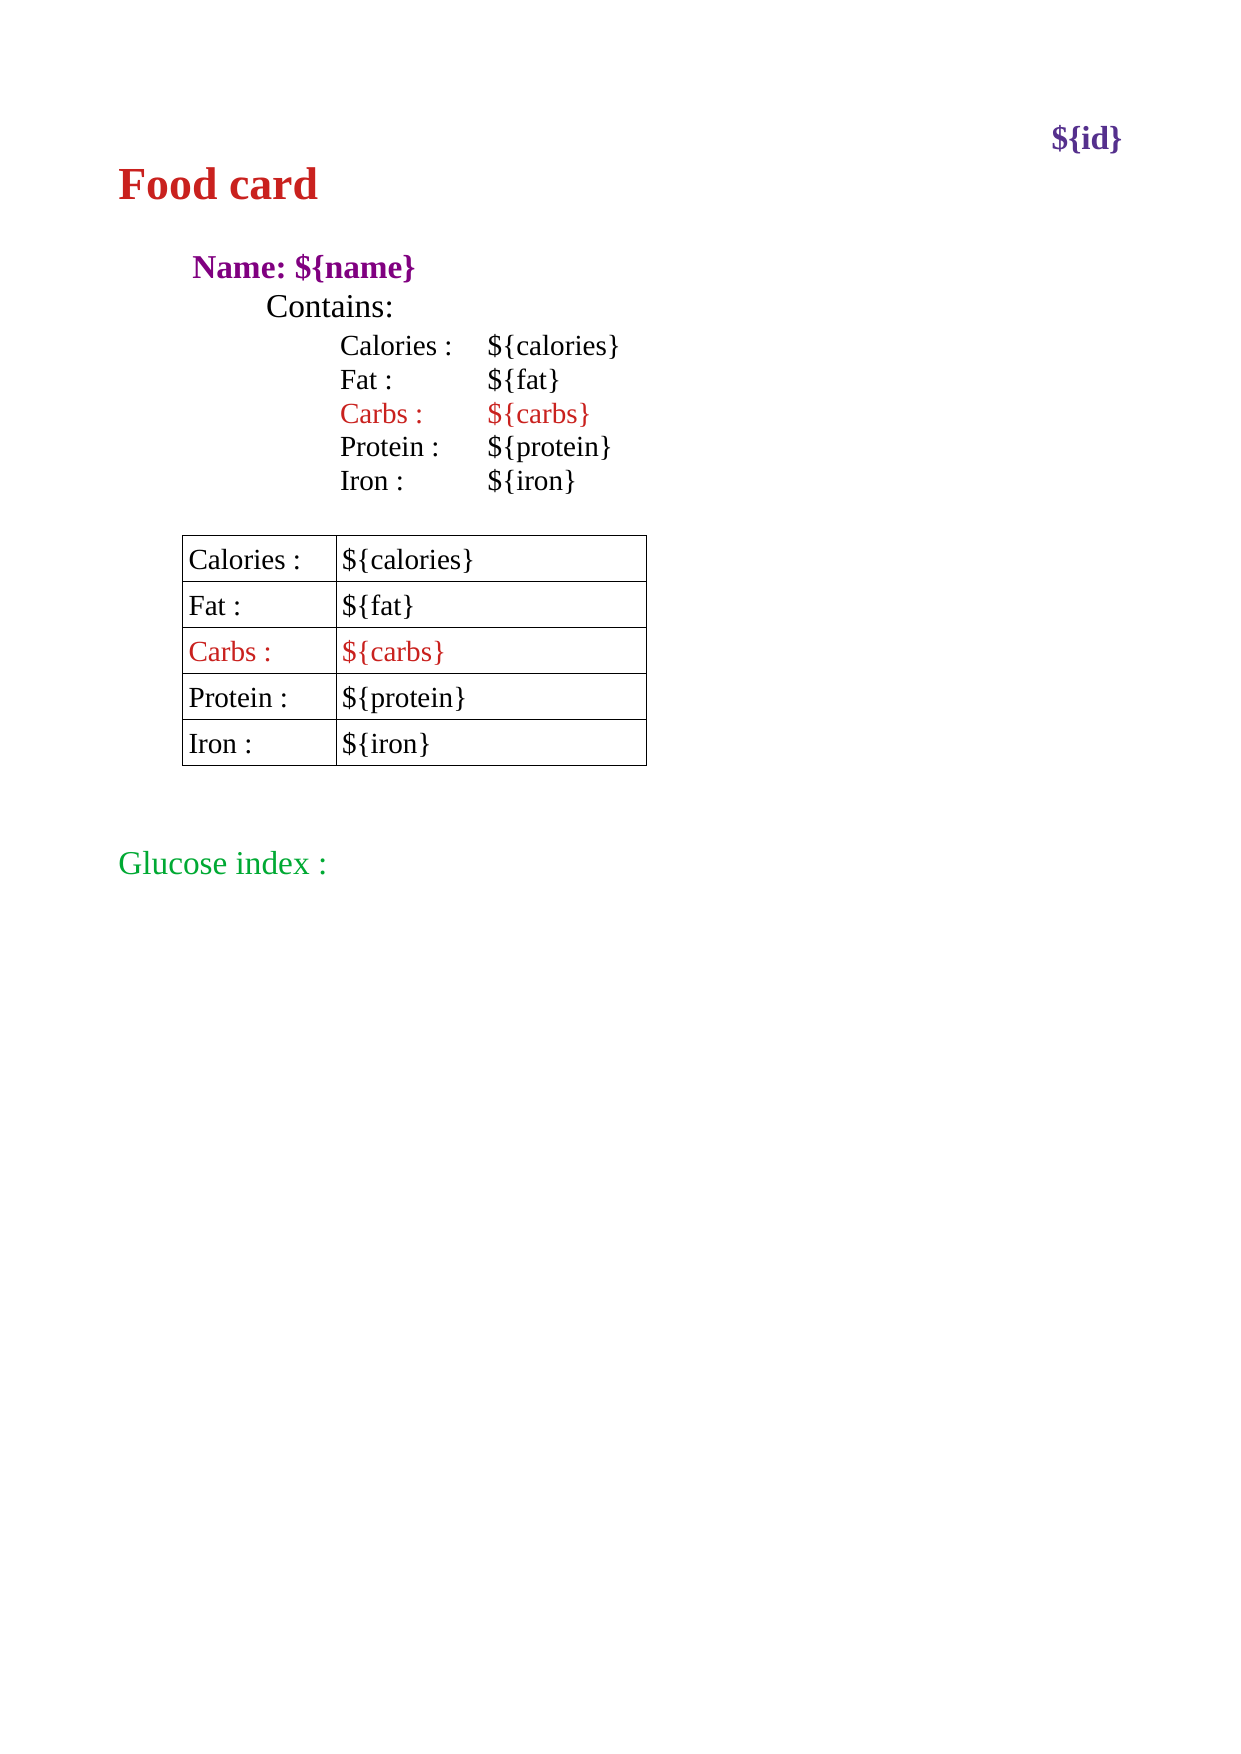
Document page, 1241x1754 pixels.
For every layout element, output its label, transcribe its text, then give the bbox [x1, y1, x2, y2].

table_cell ${protein} [337, 674, 646, 719]
text Carbs : ${carbs} [118, 396, 1122, 429]
table_header ${calories} [337, 536, 646, 581]
table_cell Protein : [183, 674, 336, 719]
text Fat : ${fat} [118, 362, 1122, 396]
text ${id} [118, 118, 1122, 156]
text Calories : ${calories} [118, 324, 1122, 362]
table_cell ${fat} [337, 582, 646, 627]
table_cell Carbs : [183, 628, 336, 673]
text Glucose index : [118, 843, 1122, 881]
table_header Calories : [183, 536, 336, 581]
text Iron : ${iron} [118, 463, 1122, 497]
text Name: ${name} [118, 247, 1122, 286]
text Food card [118, 156, 1122, 209]
text Contains: [118, 286, 1122, 324]
text Protein : ${protein} [118, 429, 1122, 463]
table_cell ${carbs} [337, 628, 646, 673]
table_cell Iron : [183, 720, 336, 765]
table_cell ${iron} [337, 720, 646, 765]
table_cell Fat : [183, 582, 336, 627]
